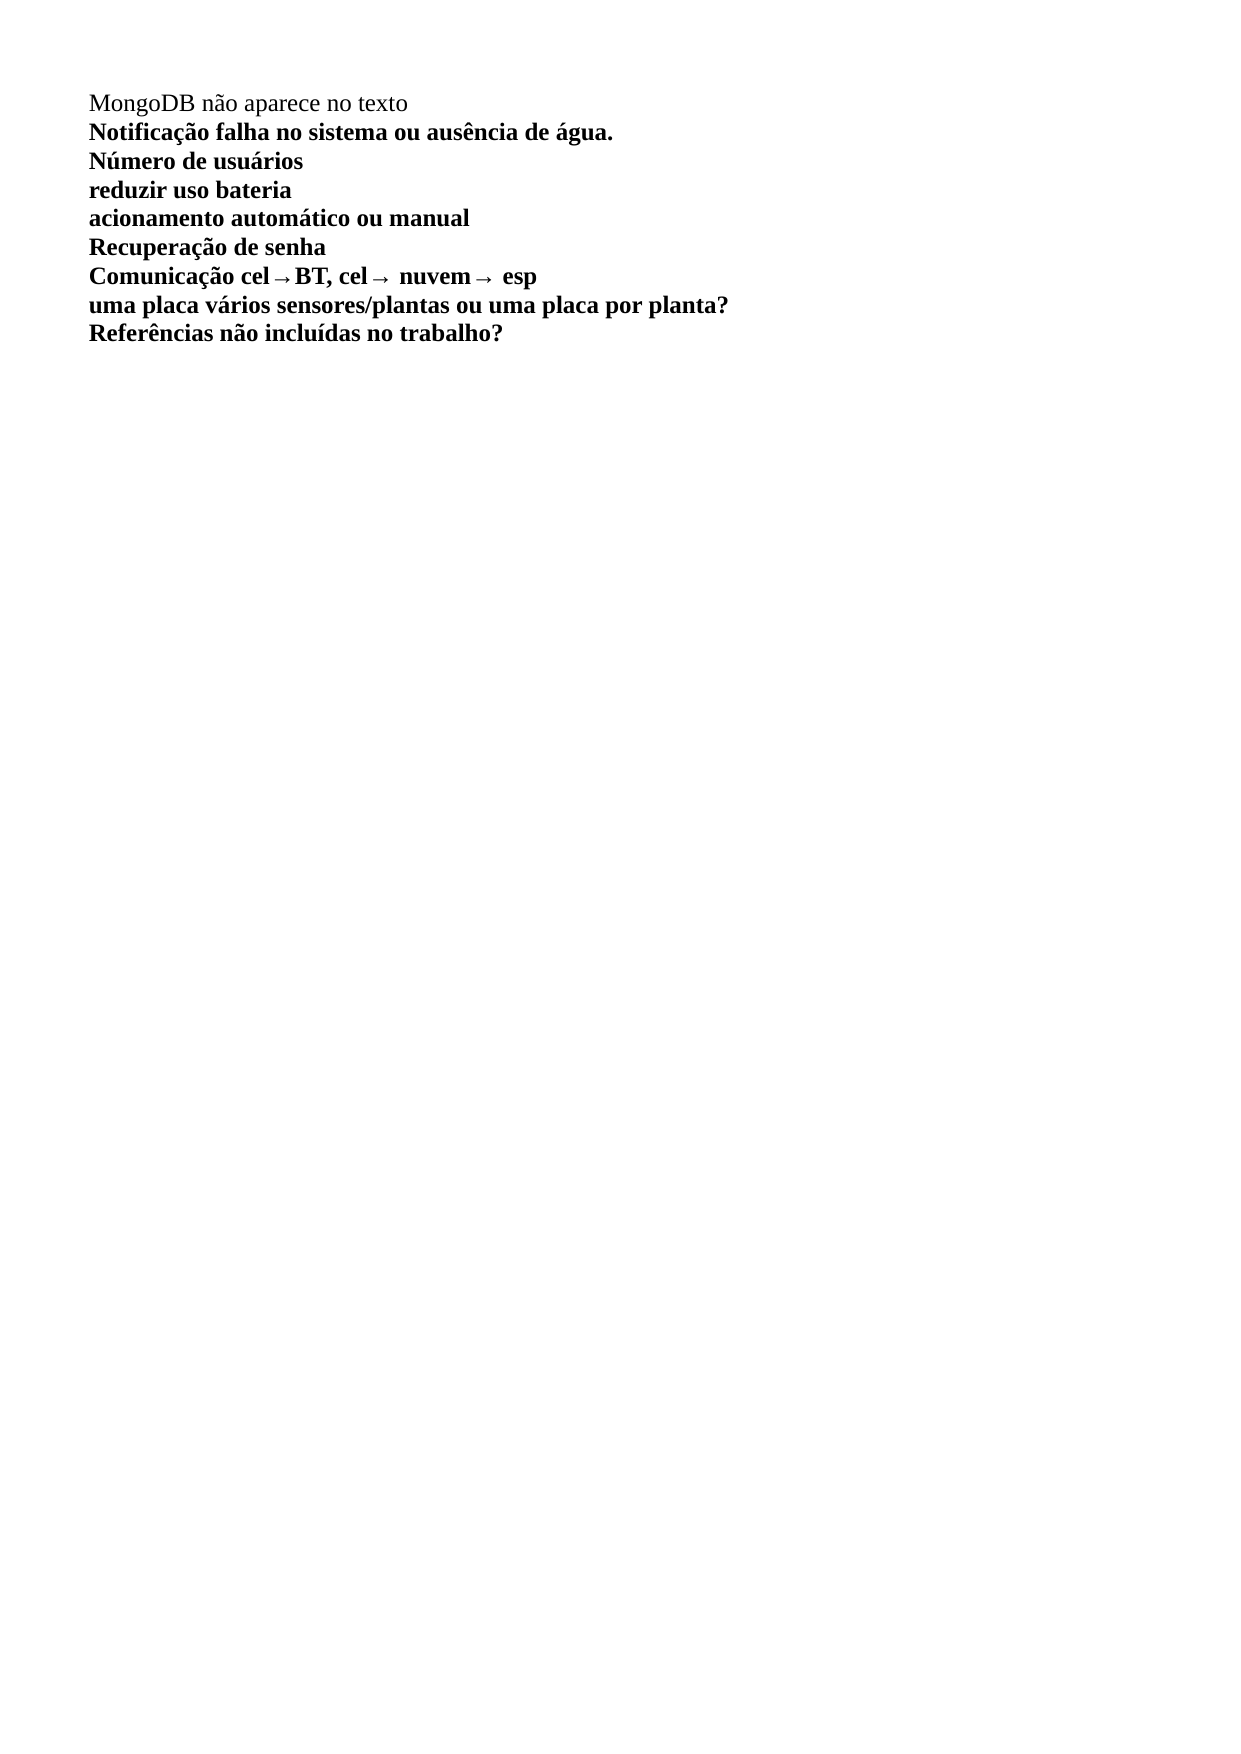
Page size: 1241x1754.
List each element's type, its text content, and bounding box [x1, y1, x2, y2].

text reduzir uso bateria [88, 175, 1152, 203]
text uma placa vários sensores/plantas ou uma placa por planta? [88, 290, 1152, 318]
text Notificação falha no sistema ou ausência de água. [88, 117, 1152, 146]
text Recuperação de senha [88, 232, 1152, 261]
text acionamento automático ou manual [88, 203, 1152, 232]
text Comunicação cel→BT, cel→ nuvem→ esp [88, 261, 1152, 290]
text Referências não incluídas no trabalho? [88, 318, 1152, 347]
text Número de usuários [88, 146, 1152, 175]
text MongoDB não aparece no texto [88, 88, 1152, 117]
